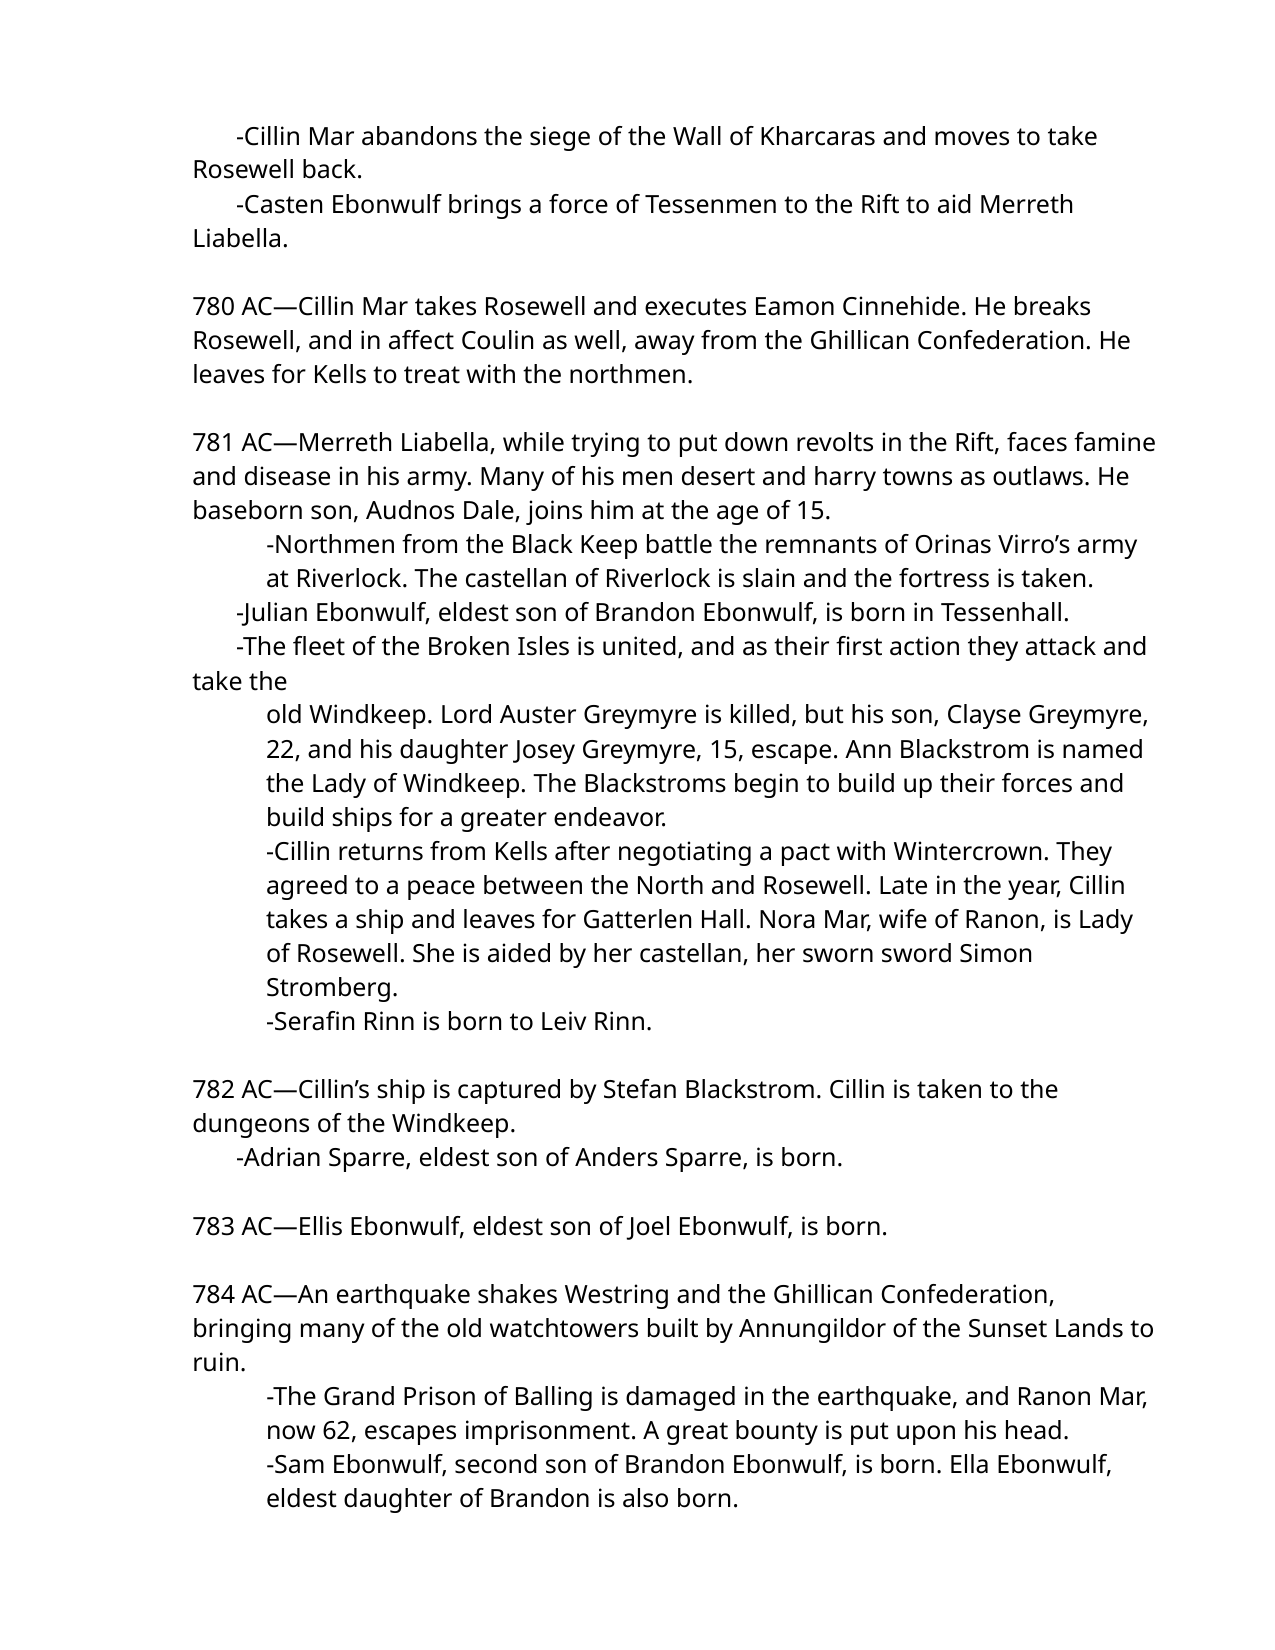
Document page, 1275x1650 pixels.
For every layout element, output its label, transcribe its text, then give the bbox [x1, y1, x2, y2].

text -Julian Ebonwulf, eldest son of Brandon Ebonwulf, is born in Tessenhall. [192, 595, 1157, 629]
text -Casten Ebonwulf brings a force of Tessenmen to the Rift to aid Merreth Liabella. [192, 186, 1157, 254]
text -The fleet of the Broken Isles is united, and as their first action they attack and take the [192, 629, 1157, 697]
text -Cillin Mar abandons the siege of the Wall of Kharcaras and moves to take Rosewell back. [192, 118, 1157, 186]
text -Adrian Sparre, eldest son of Anders Sparre, is born. [192, 1140, 1157, 1174]
text 784 AC—An earthquake shakes Westring and the Ghillican Confederation, bringing many of the old watchtowers built by Annungildor of the Sunset Lands to ruin. [192, 1276, 1157, 1378]
text -Northmen from the Black Keep battle the remnants of Orinas Virro’s army at Riverlock. The castellan of Riverlock is slain and the fortress is taken. [266, 527, 1157, 595]
text -Sam Ebonwulf, second son of Brandon Ebonwulf, is born. Ella Ebonwulf, eldest daughter of Brandon is also born. [266, 1447, 1157, 1515]
text 783 AC—Ellis Ebonwulf, eldest son of Joel Ebonwulf, is born. [192, 1208, 1157, 1242]
text -The Grand Prison of Balling is damaged in the earthquake, and Ranon Mar, now 62, escapes imprisonment. A great bounty is put upon his head. [266, 1378, 1157, 1447]
text -Serafin Rinn is born to Leiv Rinn. [266, 1004, 1157, 1038]
text old Windkeep. Lord Auster Greymyre is killed, but his son, Clayse Greymyre, 22, and his daughter Josey Greymyre, 15, escape. Ann Blackstrom is named the Lady of Windkeep. The Blackstroms begin to build up their forces and build ships for a greater endeavor. [266, 697, 1157, 833]
text 781 AC—Merreth Liabella, while trying to put down revolts in the Rift, faces famine and disease in his army. Many of his men desert and harry towns as outlaws. He baseborn son, Audnos Dale, joins him at the age of 15. [192, 425, 1157, 527]
text 782 AC—Cillin’s ship is captured by Stefan Blackstrom. Cillin is taken to the dungeons of the Windkeep. [192, 1072, 1157, 1140]
text -Cillin returns from Kells after negotiating a pact with Wintercrown. They agreed to a peace between the North and Rosewell. Late in the year, Cillin takes a ship and leaves for Gatterlen Hall. Nora Mar, wife of Ranon, is Lady of Rosewell. She is aided by her castellan, her sworn sword Simon Stromberg. [266, 833, 1157, 1004]
text 780 AC—Cillin Mar takes Rosewell and executes Eamon Cinnehide. He breaks Rosewell, and in affect Coulin as well, away from the Ghillican Confederation. He leaves for Kells to treat with the northmen. [192, 288, 1157, 391]
